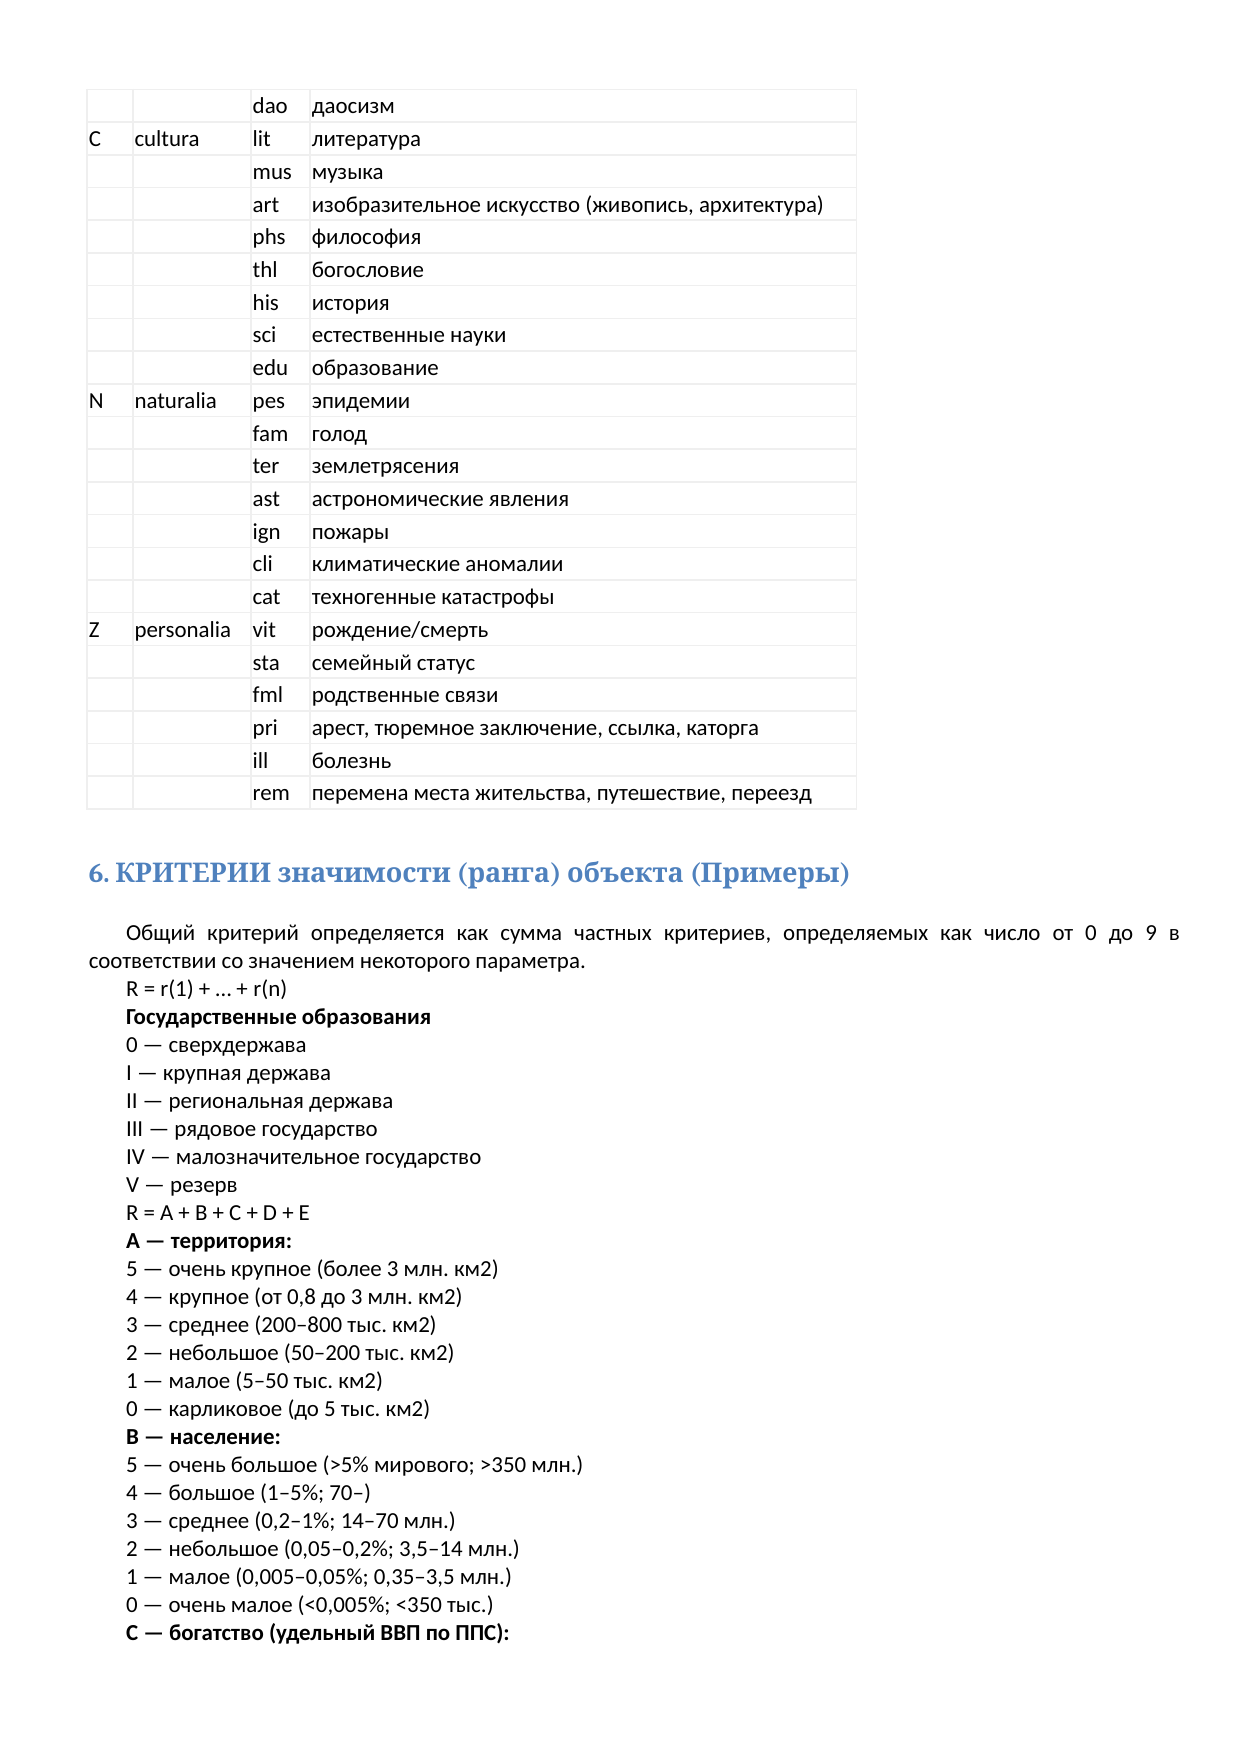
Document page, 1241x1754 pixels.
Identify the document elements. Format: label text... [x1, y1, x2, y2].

table_cell his [252, 286, 309, 317]
text IV — малозначительное государство [88, 1142, 1181, 1170]
text Государственные образования [88, 1002, 1181, 1030]
table_cell [88, 777, 132, 808]
table_cell [134, 646, 250, 677]
text I — крупная держава [88, 1058, 1181, 1086]
table_cell ill [252, 744, 309, 775]
table_cell [88, 581, 132, 612]
table_cell [88, 188, 132, 219]
text 0 — карликовое (до 5 тыс. км2) [88, 1394, 1181, 1422]
text 0 — очень малое (<0,005%; <350 тыс.) [88, 1590, 1181, 1618]
table_cell история [311, 286, 856, 317]
table_cell эпидемии [311, 385, 856, 416]
table_cell [88, 744, 132, 775]
table_cell fml [252, 679, 309, 710]
table_cell [134, 286, 250, 317]
table_cell изобразительное искусство (живопись, архитектура) [311, 188, 856, 219]
table_cell [134, 254, 250, 285]
table_cell [88, 254, 132, 285]
text 4 — крупное (от 0,8 до 3 млн. км2) [88, 1282, 1181, 1310]
table_cell [134, 712, 250, 743]
text C — богатство (удельный ВВП по ППС): [88, 1618, 1181, 1646]
table_cell ign [252, 515, 309, 546]
table_cell [88, 417, 132, 448]
table_cell [88, 352, 132, 383]
table_cell fam [252, 417, 309, 448]
table_cell rem [252, 777, 309, 808]
table_cell астрономические явления [311, 483, 856, 514]
text 5 — очень крупное (более 3 млн. км2) [88, 1254, 1181, 1282]
text A — территория: [88, 1226, 1181, 1254]
table_cell пожары [311, 515, 856, 546]
subtitle 6. КРИТЕРИИ значимости (ранга) объекта (Примеры) [88, 858, 1181, 890]
table_cell [134, 777, 250, 808]
table_cell thl [252, 254, 309, 285]
table_cell [134, 515, 250, 546]
table_cell философия [311, 221, 856, 252]
text 1 — малое (5–50 тыс. км2) [88, 1366, 1181, 1394]
text V — резерв [88, 1170, 1181, 1198]
table_cell edu [252, 352, 309, 383]
table_cell [134, 221, 250, 252]
text 3 — среднее (200–800 тыс. км2) [88, 1310, 1181, 1338]
table_cell [134, 450, 250, 481]
table_cell N [88, 385, 132, 416]
text R = A + B + C + D + E [88, 1198, 1181, 1226]
text 4 — большое (1–5%; 70–) [88, 1478, 1181, 1506]
table_cell семейный статус [311, 646, 856, 677]
table_cell [134, 679, 250, 710]
table_cell pri [252, 712, 309, 743]
table_cell Z [88, 613, 132, 644]
table_cell [88, 90, 132, 121]
table_cell [134, 483, 250, 514]
table_cell [88, 319, 132, 350]
table_cell литература [311, 123, 856, 154]
table_cell землетрясения [311, 450, 856, 481]
table_cell [134, 548, 250, 579]
table_cell cli [252, 548, 309, 579]
table_cell personalia [134, 613, 250, 644]
table_cell [88, 712, 132, 743]
table_cell голод [311, 417, 856, 448]
table_cell dao [252, 90, 309, 121]
table_cell [88, 221, 132, 252]
table_cell phs [252, 221, 309, 252]
table_cell арест, тюремное заключение, ссылка, каторга [311, 712, 856, 743]
table_cell [134, 417, 250, 448]
table_cell mus [252, 156, 309, 187]
table_cell [134, 581, 250, 612]
text III — рядовое государство [88, 1114, 1181, 1142]
table_cell болезнь [311, 744, 856, 775]
text 5 — очень большое (>5% мирового; >350 млн.) [88, 1450, 1181, 1478]
table_cell климатические аномалии [311, 548, 856, 579]
table_cell [134, 352, 250, 383]
table_cell [88, 646, 132, 677]
table_cell cat [252, 581, 309, 612]
table_cell образование [311, 352, 856, 383]
table_cell богословие [311, 254, 856, 285]
text Общий критерий определяется как сумма частных критериев, определяемых как число от 0 до 9 в соответствии со значением некоторого параметра. [88, 918, 1181, 974]
text 2 — небольшое (50–200 тыс. км2) [88, 1338, 1181, 1366]
table_cell рождение/смерть [311, 613, 856, 644]
text II — региональная держава [88, 1086, 1181, 1114]
table_cell [134, 156, 250, 187]
table_cell ter [252, 450, 309, 481]
table_cell cultura [134, 123, 250, 154]
text R = r(1) + … + r(n) [88, 974, 1181, 1002]
table_cell sta [252, 646, 309, 677]
text B — население: [88, 1422, 1181, 1450]
table_cell техногенные катастрофы [311, 581, 856, 612]
table_cell естественные науки [311, 319, 856, 350]
table_cell даосизм [311, 90, 856, 121]
table_cell [88, 679, 132, 710]
table_cell ast [252, 483, 309, 514]
table_cell [88, 483, 132, 514]
text 2 — небольшое (0,05–0,2%; 3,5–14 млн.) [88, 1534, 1181, 1562]
table_cell naturalia [134, 385, 250, 416]
table_cell sci [252, 319, 309, 350]
table_cell [88, 515, 132, 546]
text 1 — малое (0,005–0,05%; 0,35–3,5 млн.) [88, 1562, 1181, 1590]
table_cell [134, 319, 250, 350]
table_cell [88, 156, 132, 187]
table_cell [88, 450, 132, 481]
table_cell [134, 744, 250, 775]
table_cell [134, 188, 250, 219]
table_cell C [88, 123, 132, 154]
table_cell [88, 548, 132, 579]
table_cell музыка [311, 156, 856, 187]
table_cell pes [252, 385, 309, 416]
table_cell vit [252, 613, 309, 644]
table_cell [134, 90, 250, 121]
table_cell родственные связи [311, 679, 856, 710]
text 3 — среднее (0,2–1%; 14–70 млн.) [88, 1506, 1181, 1534]
table_cell перемена места жительства, путешествие, переезд [311, 777, 856, 808]
table_cell lit [252, 123, 309, 154]
table_cell [88, 286, 132, 317]
table_cell art [252, 188, 309, 219]
text 0 — сверхдержава [88, 1030, 1181, 1058]
